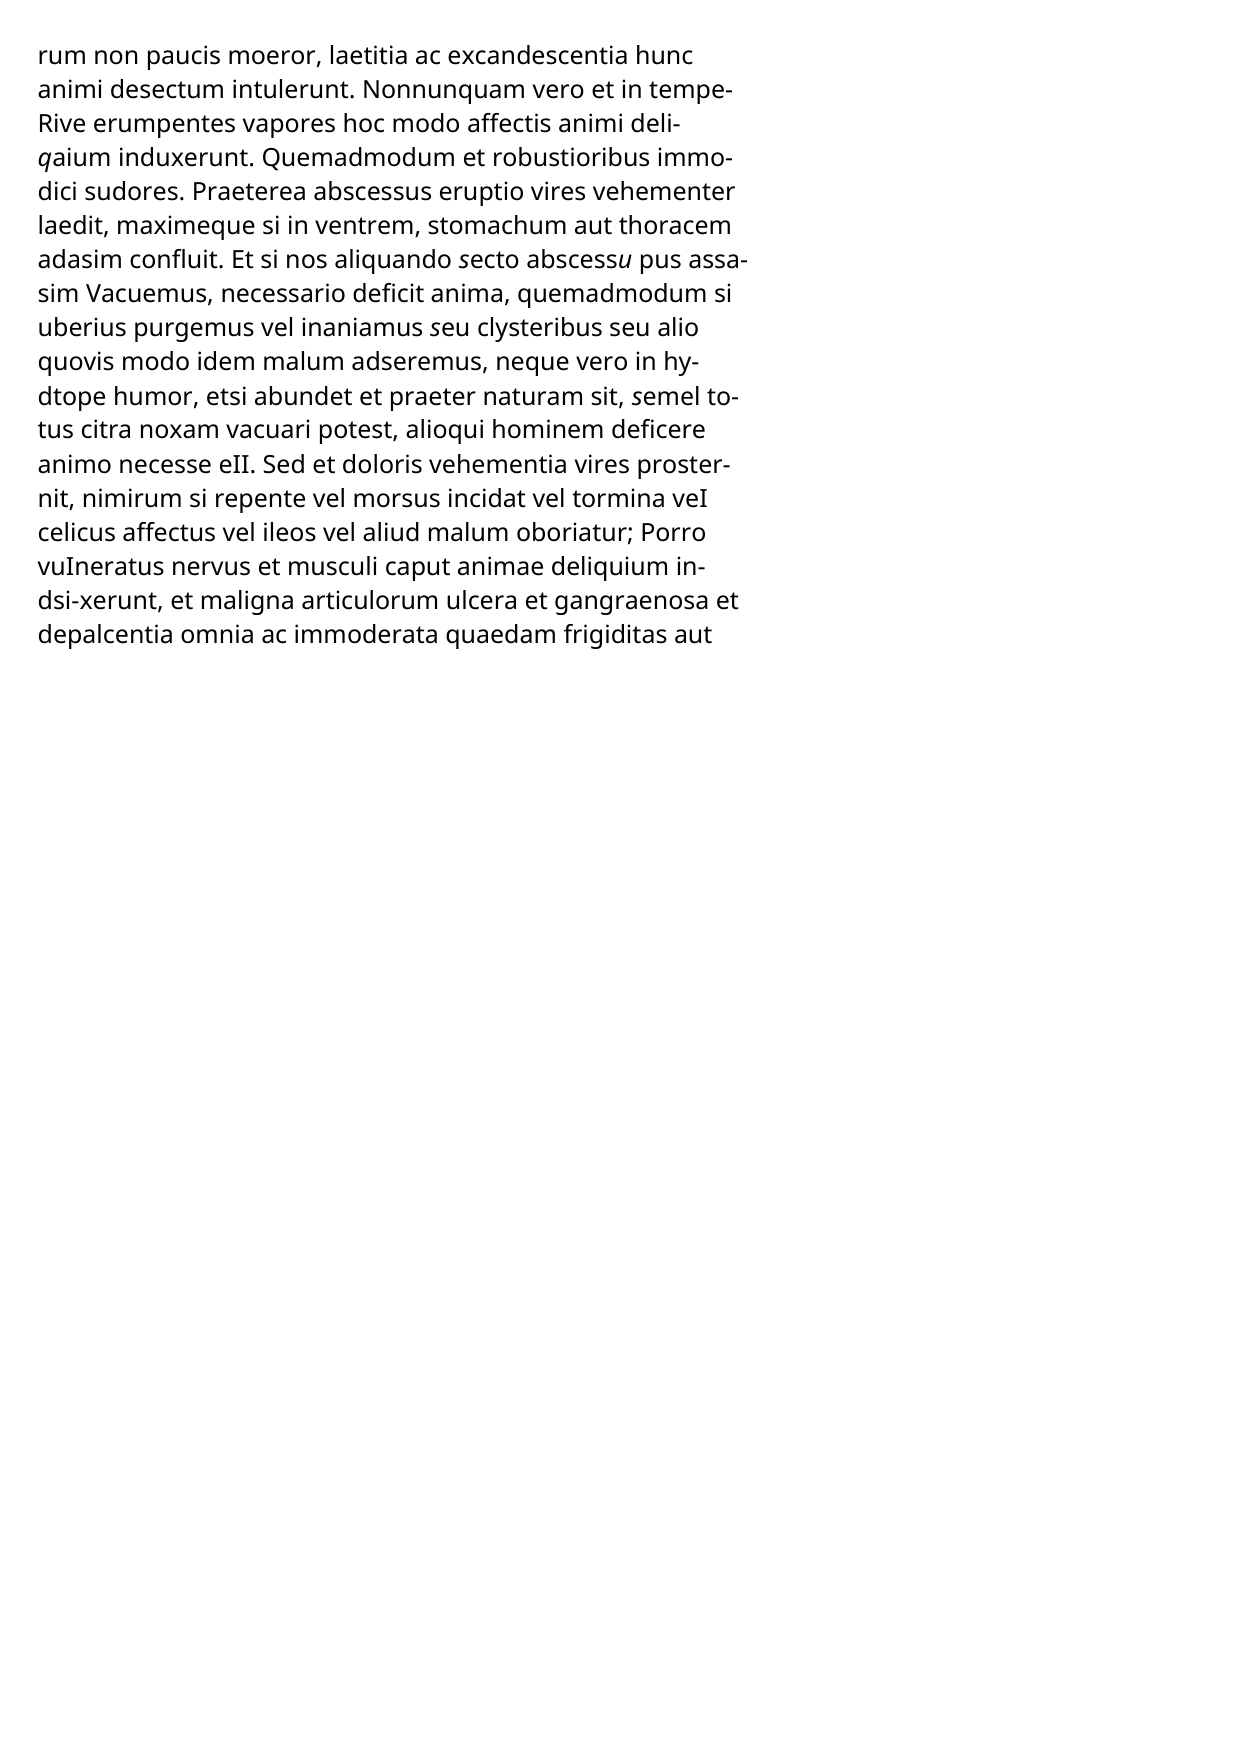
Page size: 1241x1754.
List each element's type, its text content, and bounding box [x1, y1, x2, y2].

text rum non paucis moeror, laetitia ac excandescentia hunc animi desectum intulerunt. Nonnunquam vero et in tempe- Rive erumpentes vapores hoc modo affectis animi deli- qaium induxerunt. Quemadmodum et robustioribus immo- dici sudores. Praeterea abscessus eruptio vires vehementer laedit, maximeque si in ventrem, stomachum aut thoracem adasim confluit. Et si nos aliquando secto abscessu pus assa- sim Vacuemus, necessario deficit anima, quemadmodum si uberius purgemus vel inaniamus seu clysteribus seu alio quovis modo idem malum adseremus, neque vero in hy- dtope humor, etsi abundet et praeter naturam sit, semel to- tus citra noxam vacuari potest, alioqui hominem deficere animo necesse eII. Sed et doloris vehementia vires proster- nit, nimirum si repente vel morsus incidat vel tormina veI celicus affectus vel ileos vel aliud malum oboriatur; Porro vuIneratus nervus et musculi caput animae deliquium in- dsi-xerunt, et maligna articulorum ulcera et gangraenosa et depalcentia omnia ac immoderata quaedam frigiditas aut [37, 37, 1203, 651]
